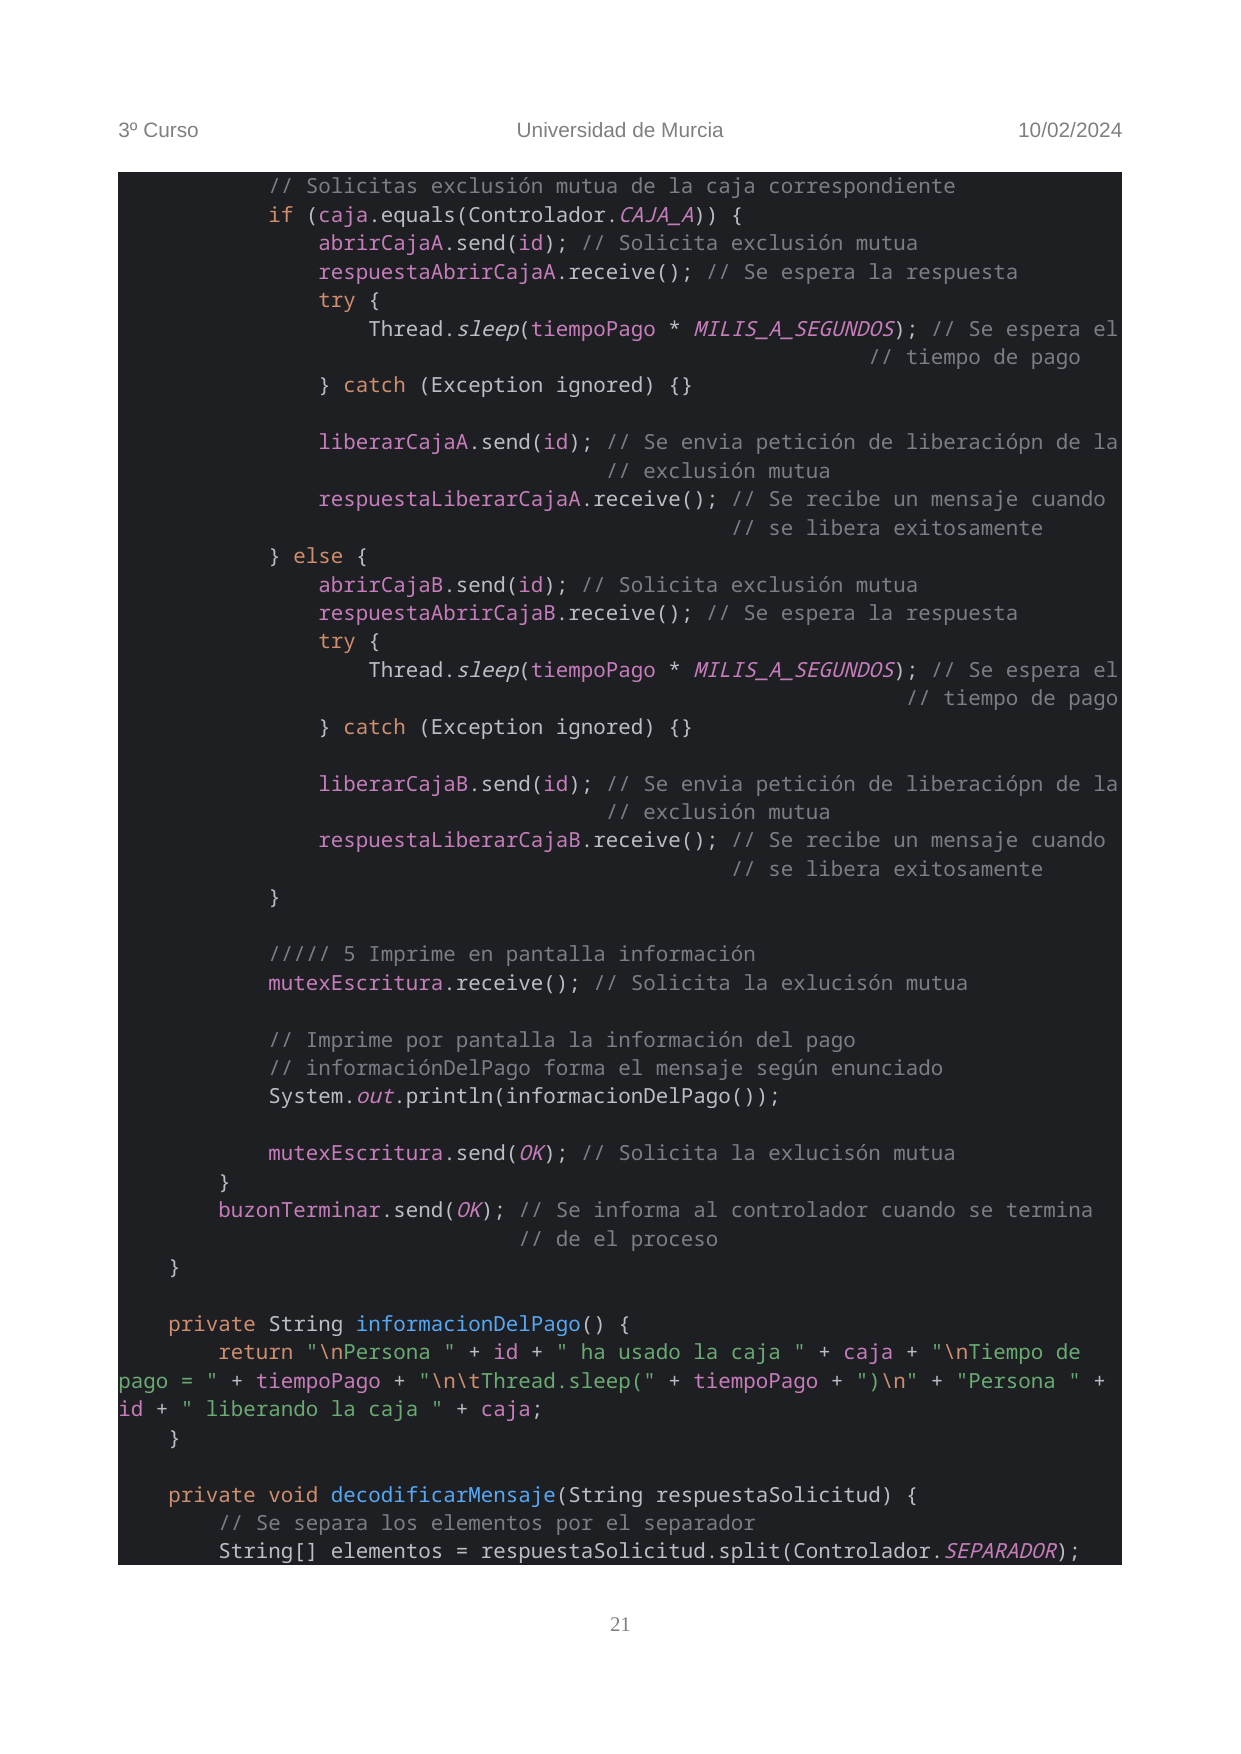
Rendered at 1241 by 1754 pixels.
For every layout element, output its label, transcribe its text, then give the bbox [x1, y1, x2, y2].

text // Solicitas exclusión mutua de la caja correspondiente if (caja.equals(Controlador.CAJA_A)) { abrirCajaA.send(id); // Solicita exclusión mutua respuestaAbrirCajaA.receive(); // Se espera la respuesta try { Thread.sleep(tiempoPago * MILIS_A_SEGUNDOS); // Se espera el // tiempo de pago } catch (Exception ignored) {} liberarCajaA.send(id); // Se envia petición de liberaciópn de la // exclusión mutua respuestaLiberarCajaA.receive(); // Se recibe un mensaje cuando // se libera exitosamente } else { abrirCajaB.send(id); // Solicita exclusión mutua respuestaAbrirCajaB.receive(); // Se espera la respuesta try { Thread.sleep(tiempoPago * MILIS_A_SEGUNDOS); // Se espera el // tiempo de pago } catch (Exception ignored) {} liberarCajaB.send(id); // Se envia petición de liberaciópn de la // exclusión mutua respuestaLiberarCajaB.receive(); // Se recibe un mensaje cuando // se libera exitosamente } ///// 5 Imprime en pantalla información mutexEscritura.receive(); // Solicita la exlucisón mutua // Imprime por pantalla la información del pago // informaciónDelPago forma el mensaje según enunciado System.out.println(informacionDelPago()); mutexEscritura.send(OK); // Solicita la exlucisón mutua } buzonTerminar.send(OK); // Se informa al controlador cuando se termina // de el proceso } private String informacionDelPago() { return "\nPersona " + id + " ha usado la caja " + caja + "\nTiempo de pago = " + tiempoPago + "\n\tThread.sleep(" + tiempoPago + ")\n" + "Persona " + id + " liberando la caja " + caja; } private void decodificarMensaje(String respuestaSolicitud) { // Se separa los elementos por el separador String[] elementos = respuestaSolicitud.split(Controlador.SEPARADOR); [118, 172, 1122, 1565]
